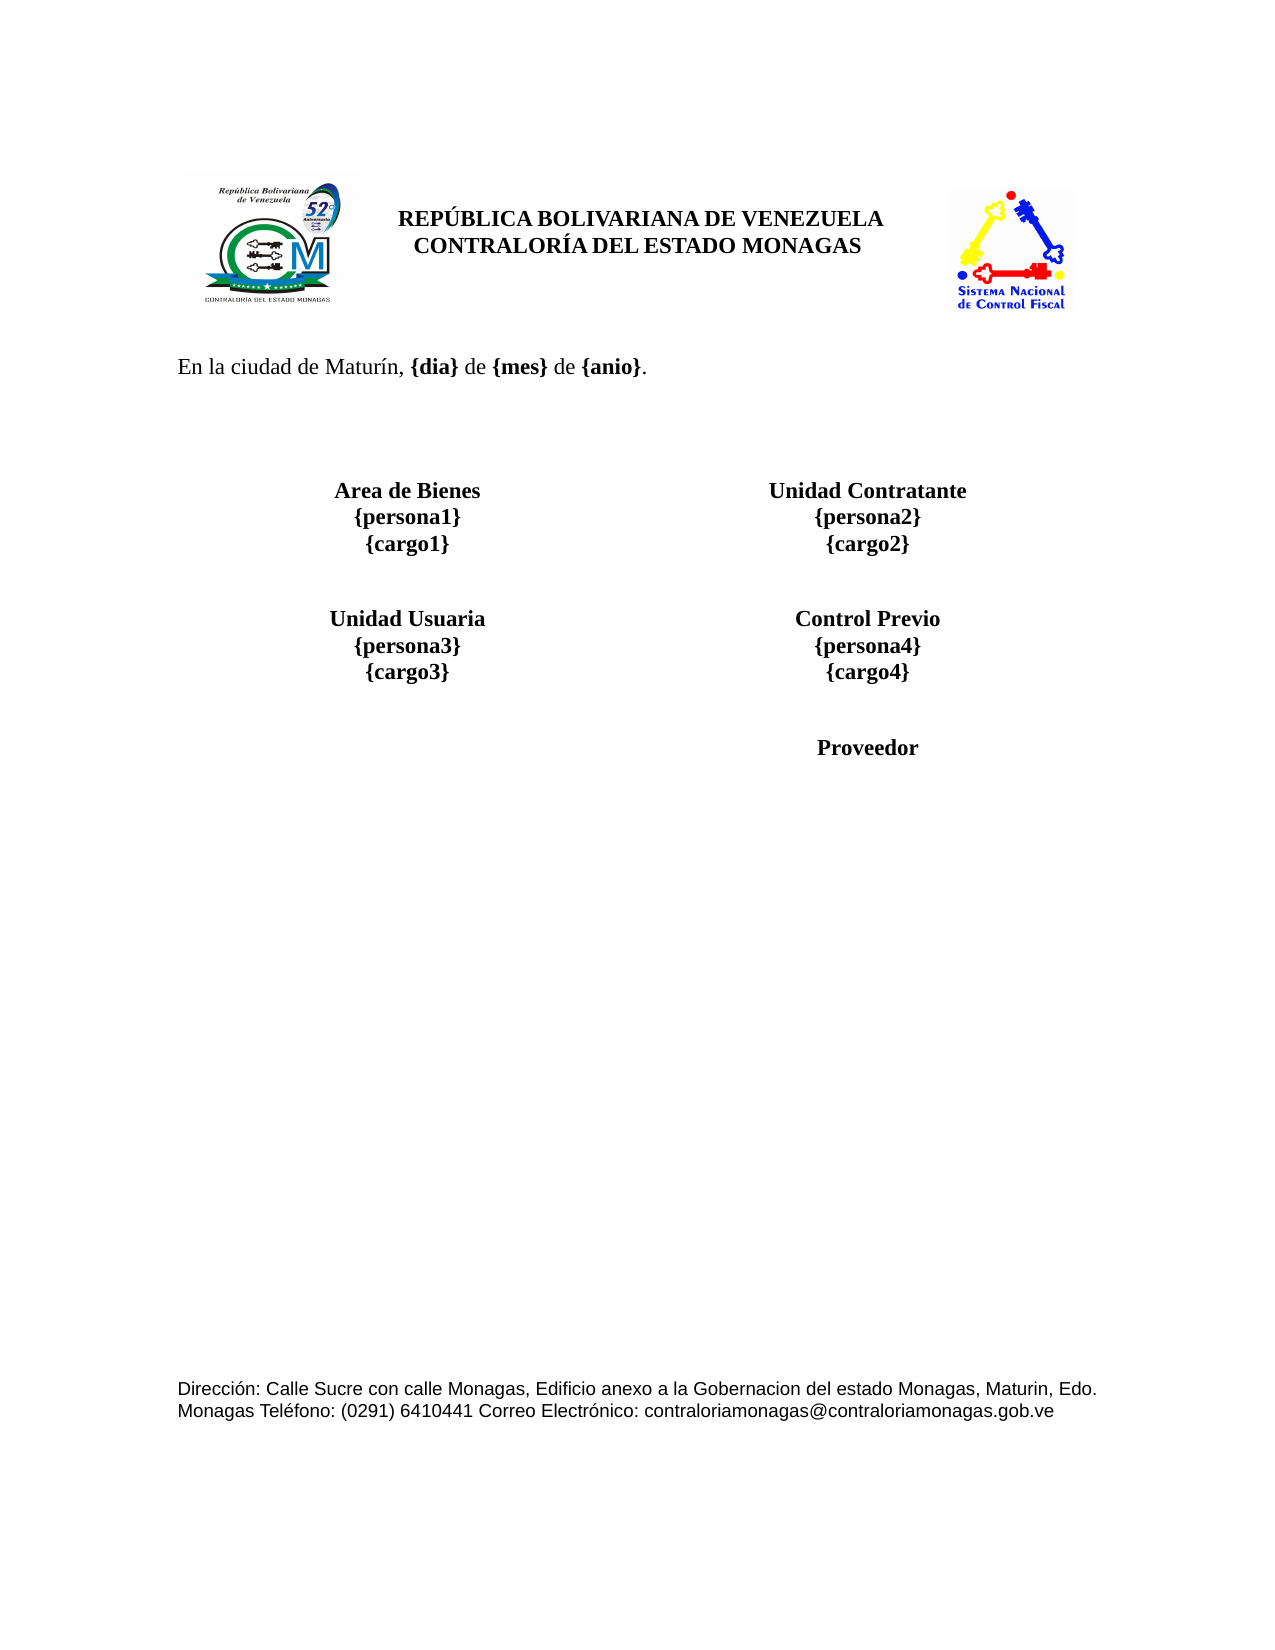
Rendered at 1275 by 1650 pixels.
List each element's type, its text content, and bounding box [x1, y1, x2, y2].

table_cell [638, 690, 1098, 728]
table_cell [177, 562, 637, 600]
text En la ciudad de Maturín, {dia} de {mes} de {anio}. [177, 353, 1098, 379]
picture [948, 188, 1076, 312]
table_cell Unidad Usuaria {persona3} {cargo3} [177, 600, 637, 690]
table_cell Proveedor [638, 728, 1098, 792]
table_header Unidad Contratante {persona2} {cargo2} [638, 471, 1098, 562]
table_cell Control Previo {persona4} {cargo4} [638, 600, 1098, 690]
table_cell [177, 690, 637, 728]
table_cell [638, 562, 1098, 600]
picture [182, 171, 363, 314]
table_header Area de Bienes {persona1} {cargo1} [177, 471, 637, 562]
table_cell [177, 728, 637, 792]
